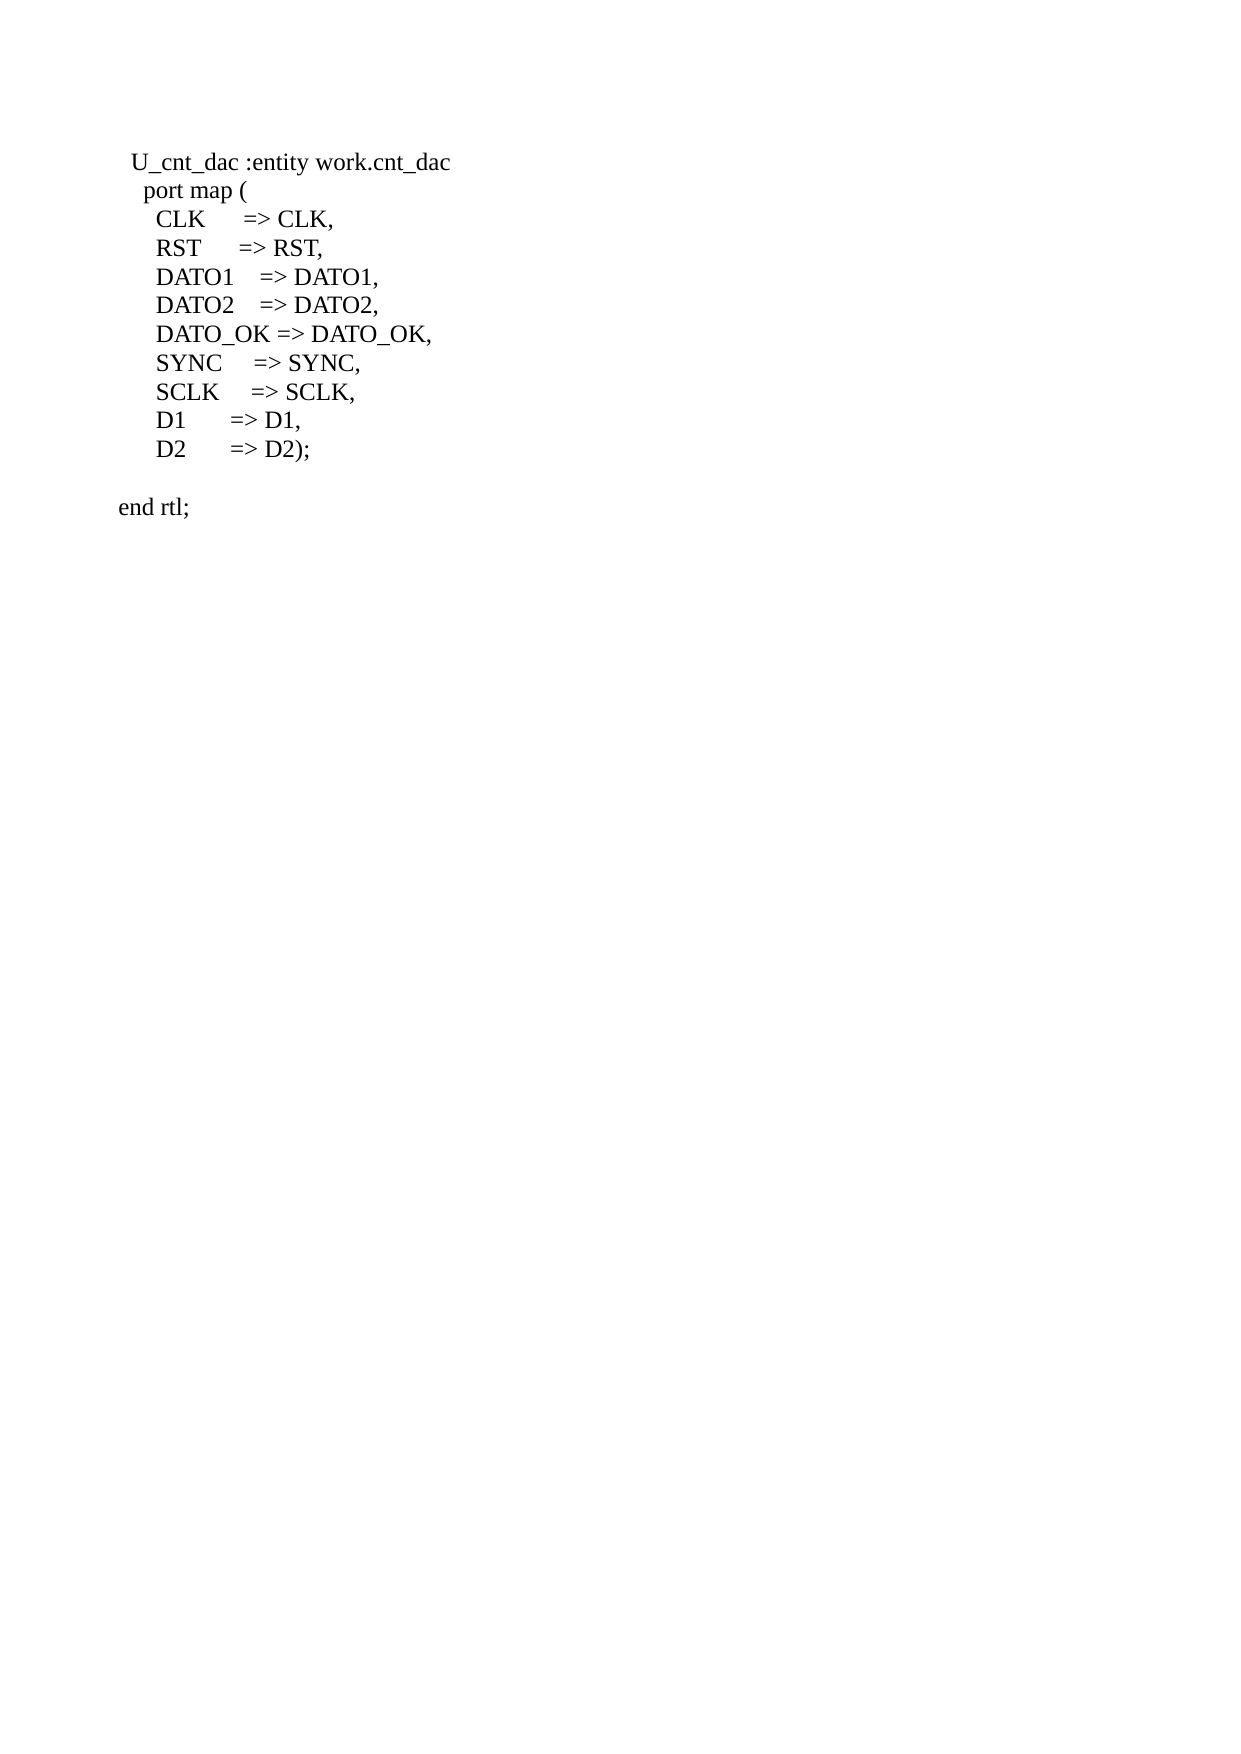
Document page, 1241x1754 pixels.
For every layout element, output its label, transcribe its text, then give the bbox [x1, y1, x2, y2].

text CLK => CLK, [118, 204, 1122, 233]
text U_cnt_dac :entity work.cnt_dac [118, 147, 1122, 176]
text DATO2 => DATO2, [118, 291, 1122, 319]
text SYNC => SYNC, [118, 348, 1122, 377]
text end rtl; [118, 492, 1122, 521]
text DATO_OK => DATO_OK, [118, 319, 1122, 348]
text D1 => D1, [118, 406, 1122, 434]
text SCLK => SCLK, [118, 377, 1122, 406]
text DATO1 => DATO1, [118, 262, 1122, 291]
text D2 => D2); [118, 434, 1122, 463]
text RST => RST, [118, 233, 1122, 262]
text port map ( [118, 176, 1122, 204]
